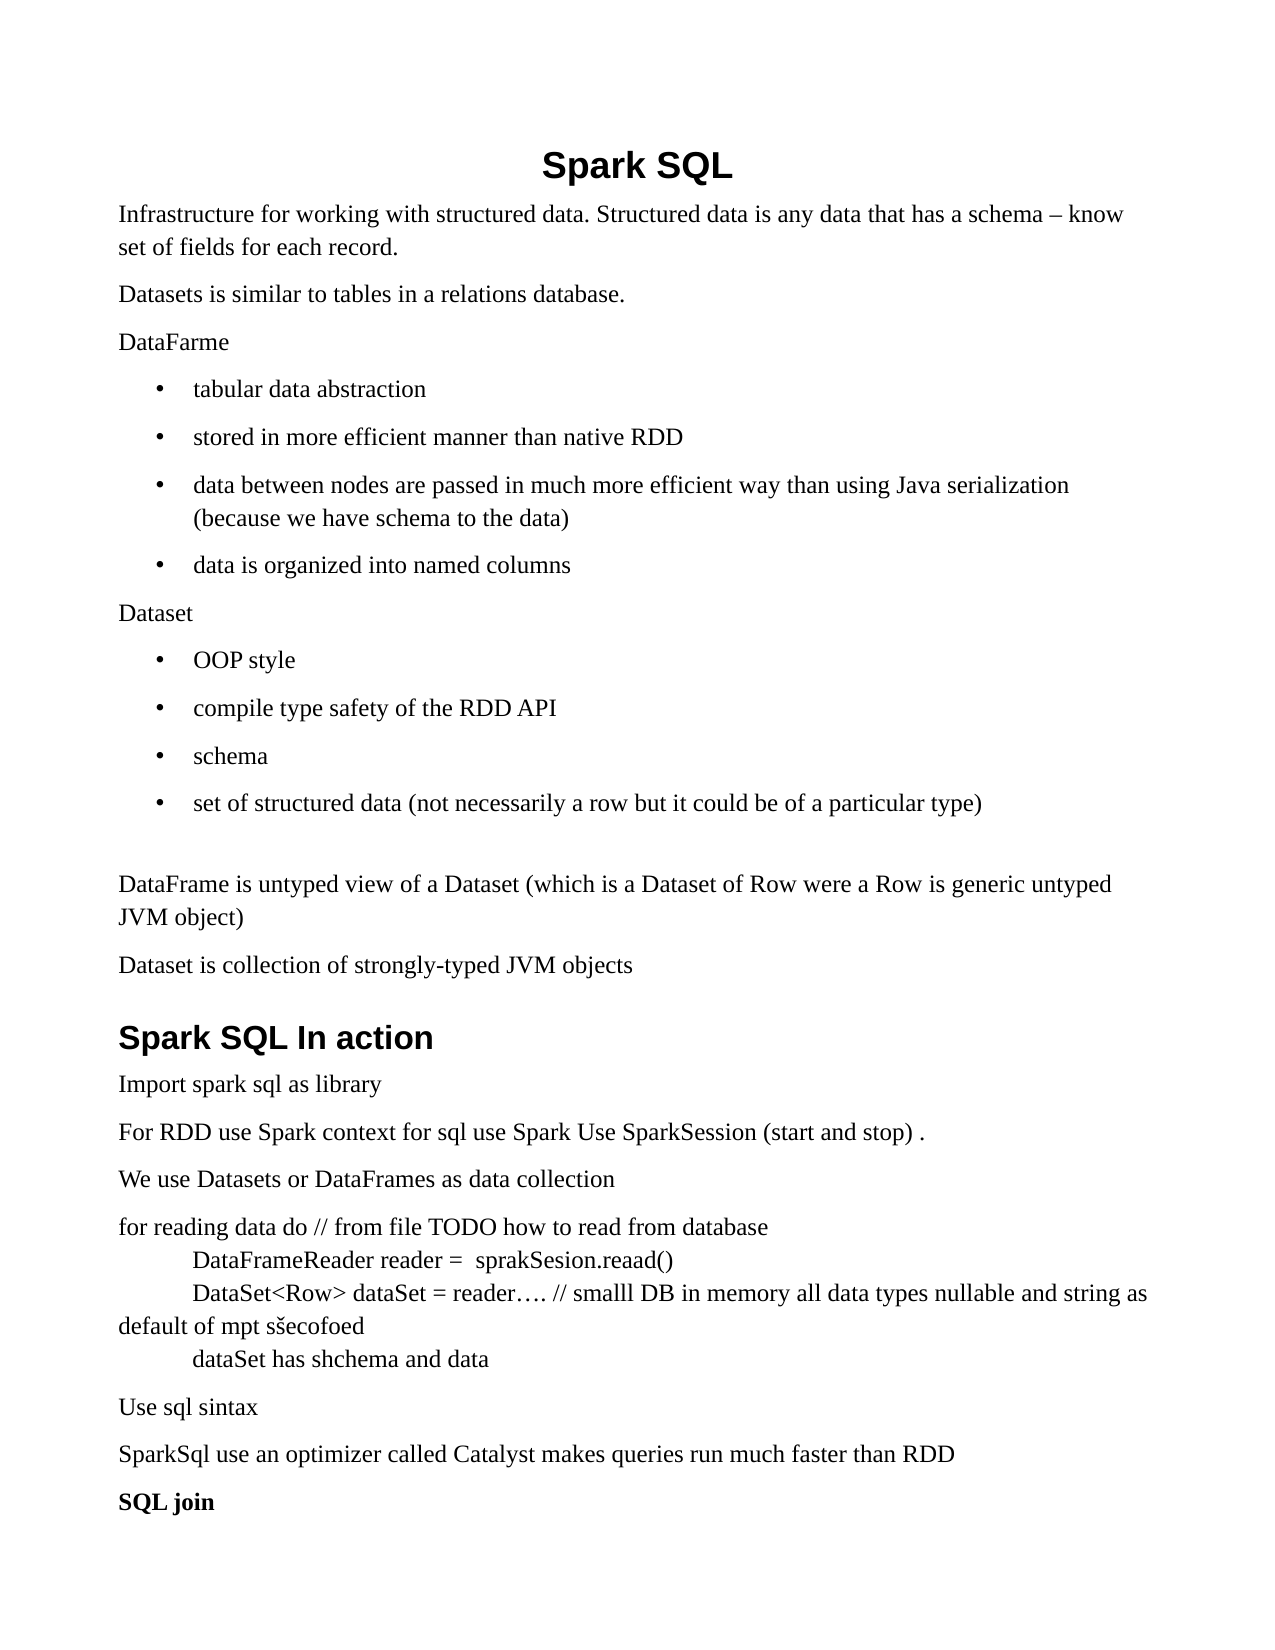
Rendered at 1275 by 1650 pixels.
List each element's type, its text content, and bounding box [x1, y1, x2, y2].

text We use Datasets or DataFrames as data collection [118, 1164, 1157, 1193]
text For RDD use Spark context for sql use Spark Use SparkSession (start and stop) . [118, 1117, 1157, 1145]
list set of structured data (not necessarily a row but it could be of a particular type) [156, 788, 1157, 817]
list data between nodes are passed in much more efficient way than using Java serialization (because we have schema to the data) [156, 470, 1157, 532]
list schema [156, 741, 1157, 769]
text Infrastructure for working with structured data. Structured data is any data that has a schema – know set of fields for each record. [118, 199, 1157, 261]
text DataFrame is untyped view of a Dataset (which is a Dataset of Row were a Row is generic untyped JVM object) [118, 836, 1157, 931]
text SparkSql use an optimizer called Catalyst makes queries run much faster than RDD [118, 1439, 1157, 1468]
subtitle Spark SQL [118, 143, 1157, 186]
list tabular data abstraction [156, 374, 1157, 403]
text Import spark sql as library [118, 1069, 1157, 1098]
list data is organized into named columns [156, 550, 1157, 579]
text for reading data do // from file TODO how to read from database DataFrameReader reader = sprakSesion.reaad() DataSet<Row> dataSet = reader…. // smalll DB in memory all data types nullable and string as default of mpt sšecofoed dataSet has shchema and data [118, 1212, 1157, 1373]
text Dataset [118, 598, 1157, 627]
list stored in more efficient manner than native RDD [156, 422, 1157, 451]
list compile type safety of the RDD API [156, 693, 1157, 722]
text DataFarme [118, 327, 1157, 356]
subtitle Spark SQL In action [118, 1018, 1157, 1057]
text SQL join [118, 1487, 1157, 1516]
text Datasets is similar to tables in a relations database. [118, 279, 1157, 308]
text Use sql sintax [118, 1392, 1157, 1420]
list OOP style [156, 646, 1157, 674]
text Dataset is collection of strongly-typed JVM objects [118, 950, 1157, 978]
